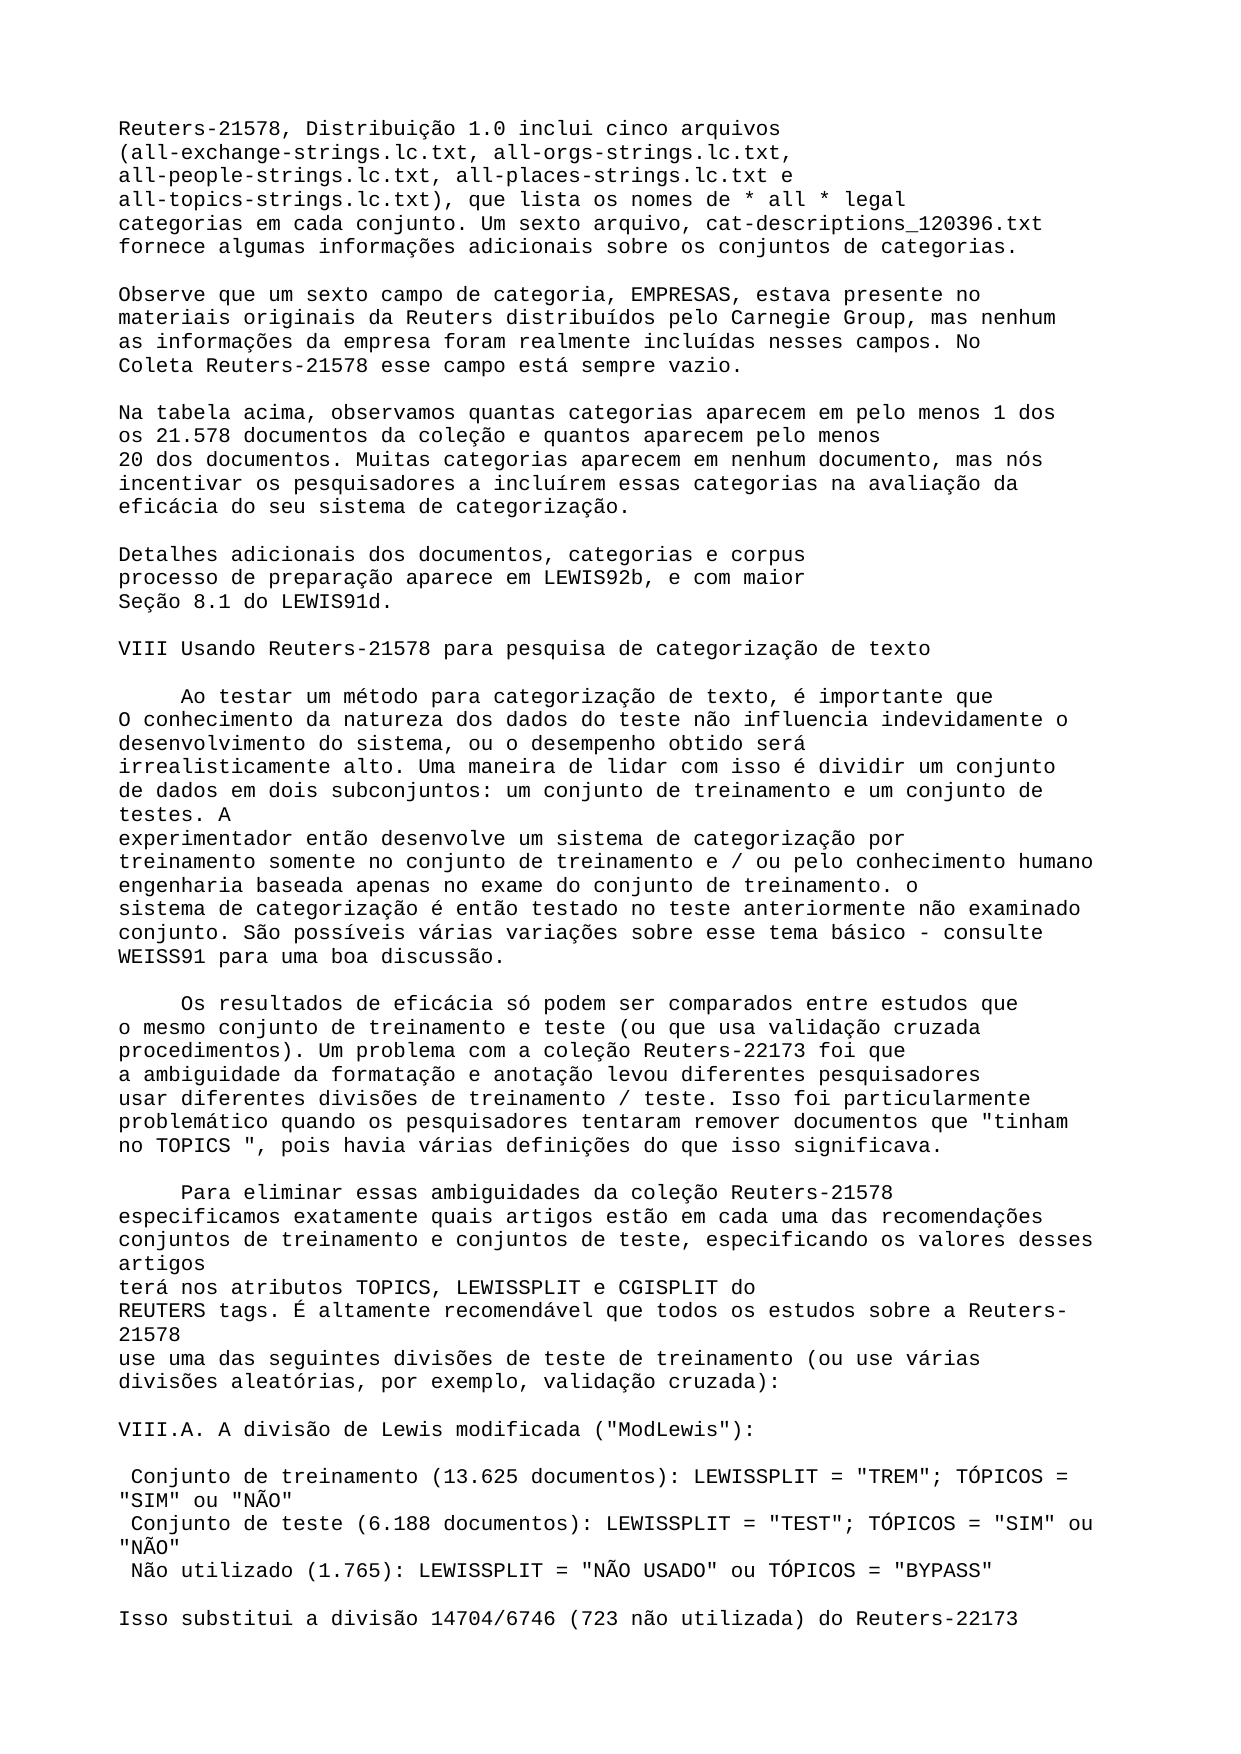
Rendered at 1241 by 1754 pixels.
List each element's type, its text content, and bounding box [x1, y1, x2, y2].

text procedimentos). Um problema com a coleção Reuters-22173 foi que [118, 1040, 1122, 1064]
text materiais originais da Reuters distribuídos pelo Carnegie Group, mas nenhum [118, 307, 1122, 331]
text engenharia baseada apenas no exame do conjunto de treinamento. o [118, 875, 1122, 898]
text Coleta Reuters-21578 esse campo está sempre vazio. [118, 354, 1122, 378]
text terá nos atributos TOPICS, LEWISSPLIT e CGISPLIT do [118, 1277, 1122, 1300]
text O conhecimento da natureza dos dados do teste não influencia indevidamente o [118, 709, 1122, 733]
text Para eliminar essas ambiguidades da coleção Reuters-21578 [118, 1182, 1122, 1206]
text Detalhes adicionais dos documentos, categorias e corpus [118, 544, 1122, 567]
text 20 dos documentos. Muitas categorias aparecem em nenhum documento, mas nós [118, 449, 1122, 473]
text Os resultados de eficácia só podem ser comparados entre estudos que [118, 993, 1122, 1017]
text especificamos exatamente quais artigos estão em cada uma das recomendações [118, 1206, 1122, 1229]
text usar diferentes divisões de treinamento / teste. Isso foi particularmente [118, 1088, 1122, 1111]
text WEISS91 para uma boa discussão. [118, 946, 1122, 969]
text no TOPICS ", pois havia várias definições do que isso significava. [118, 1135, 1122, 1158]
text eficácia do seu sistema de categorização. [118, 496, 1122, 520]
text Conjunto de teste (6.188 documentos): LEWISSPLIT = "TEST"; TÓPICOS = "SIM" ou "NÃO" [118, 1513, 1122, 1561]
text experimentador então desenvolve um sistema de categorização por [118, 827, 1122, 851]
text fornece algumas informações adicionais sobre os conjuntos de categorias. [118, 236, 1122, 260]
text Observe que um sexto campo de categoria, EMPRESAS, estava presente no [118, 284, 1122, 307]
text use uma das seguintes divisões de teste de treinamento (ou use várias [118, 1348, 1122, 1371]
text all-people-strings.lc.txt, all-places-strings.lc.txt e [118, 165, 1122, 189]
text Na tabela acima, observamos quantas categorias aparecem em pelo menos 1 dos [118, 402, 1122, 426]
text incentivar os pesquisadores a incluírem essas categorias na avaliação da [118, 473, 1122, 496]
text sistema de categorização é então testado no teste anteriormente não examinado [118, 898, 1122, 922]
text o mesmo conjunto de treinamento e teste (ou que usa validação cruzada [118, 1017, 1122, 1040]
text (all-exchange-strings.lc.txt, all-orgs-strings.lc.txt, [118, 142, 1122, 165]
text REUTERS tags. É altamente recomendável que todos os estudos sobre a Reuters-21578 [118, 1300, 1122, 1348]
text Reuters-21578, Distribuição 1.0 inclui cinco arquivos [118, 118, 1122, 142]
text Ao testar um método para categorização de texto, é importante que [118, 686, 1122, 709]
text a ambiguidade da formatação e anotação levou diferentes pesquisadores [118, 1064, 1122, 1088]
text Seção 8.1 do LEWIS91d. [118, 591, 1122, 615]
text Isso substitui a divisão 14704/6746 (723 não utilizada) do Reuters-22173 [118, 1608, 1122, 1631]
text conjuntos de treinamento e conjuntos de teste, especificando os valores desses artigos [118, 1229, 1122, 1277]
text VIII Usando Reuters-21578 para pesquisa de categorização de texto [118, 638, 1122, 662]
text de dados em dois subconjuntos: um conjunto de treinamento e um conjunto de testes. A [118, 780, 1122, 827]
text divisões aleatórias, por exemplo, validação cruzada): [118, 1371, 1122, 1395]
text Conjunto de treinamento (13.625 documentos): LEWISSPLIT = "TREM"; TÓPICOS = "SIM" ou "NÃO" [118, 1466, 1122, 1513]
text os 21.578 documentos da coleção e quantos aparecem pelo menos [118, 426, 1122, 449]
text irrealisticamente alto. Uma maneira de lidar com isso é dividir um conjunto [118, 757, 1122, 780]
text as informações da empresa foram realmente incluídas nesses campos. No [118, 331, 1122, 354]
text VIII.A. A divisão de Lewis modificada ("ModLewis"): [118, 1419, 1122, 1442]
text all-topics-strings.lc.txt), que lista os nomes de * all * legal [118, 189, 1122, 213]
text Não utilizado (1.765): LEWISSPLIT = "NÃO USADO" ou TÓPICOS = "BYPASS" [118, 1561, 1122, 1584]
text problemático quando os pesquisadores tentaram remover documentos que "tinham [118, 1111, 1122, 1135]
text categorias em cada conjunto. Um sexto arquivo, cat-descriptions_120396.txt [118, 213, 1122, 236]
text treinamento somente no conjunto de treinamento e / ou pelo conhecimento humano [118, 851, 1122, 875]
text processo de preparação aparece em LEWIS92b, e com maior [118, 567, 1122, 591]
text conjunto. São possíveis várias variações sobre esse tema básico - consulte [118, 922, 1122, 946]
text desenvolvimento do sistema, ou o desempenho obtido será [118, 733, 1122, 757]
